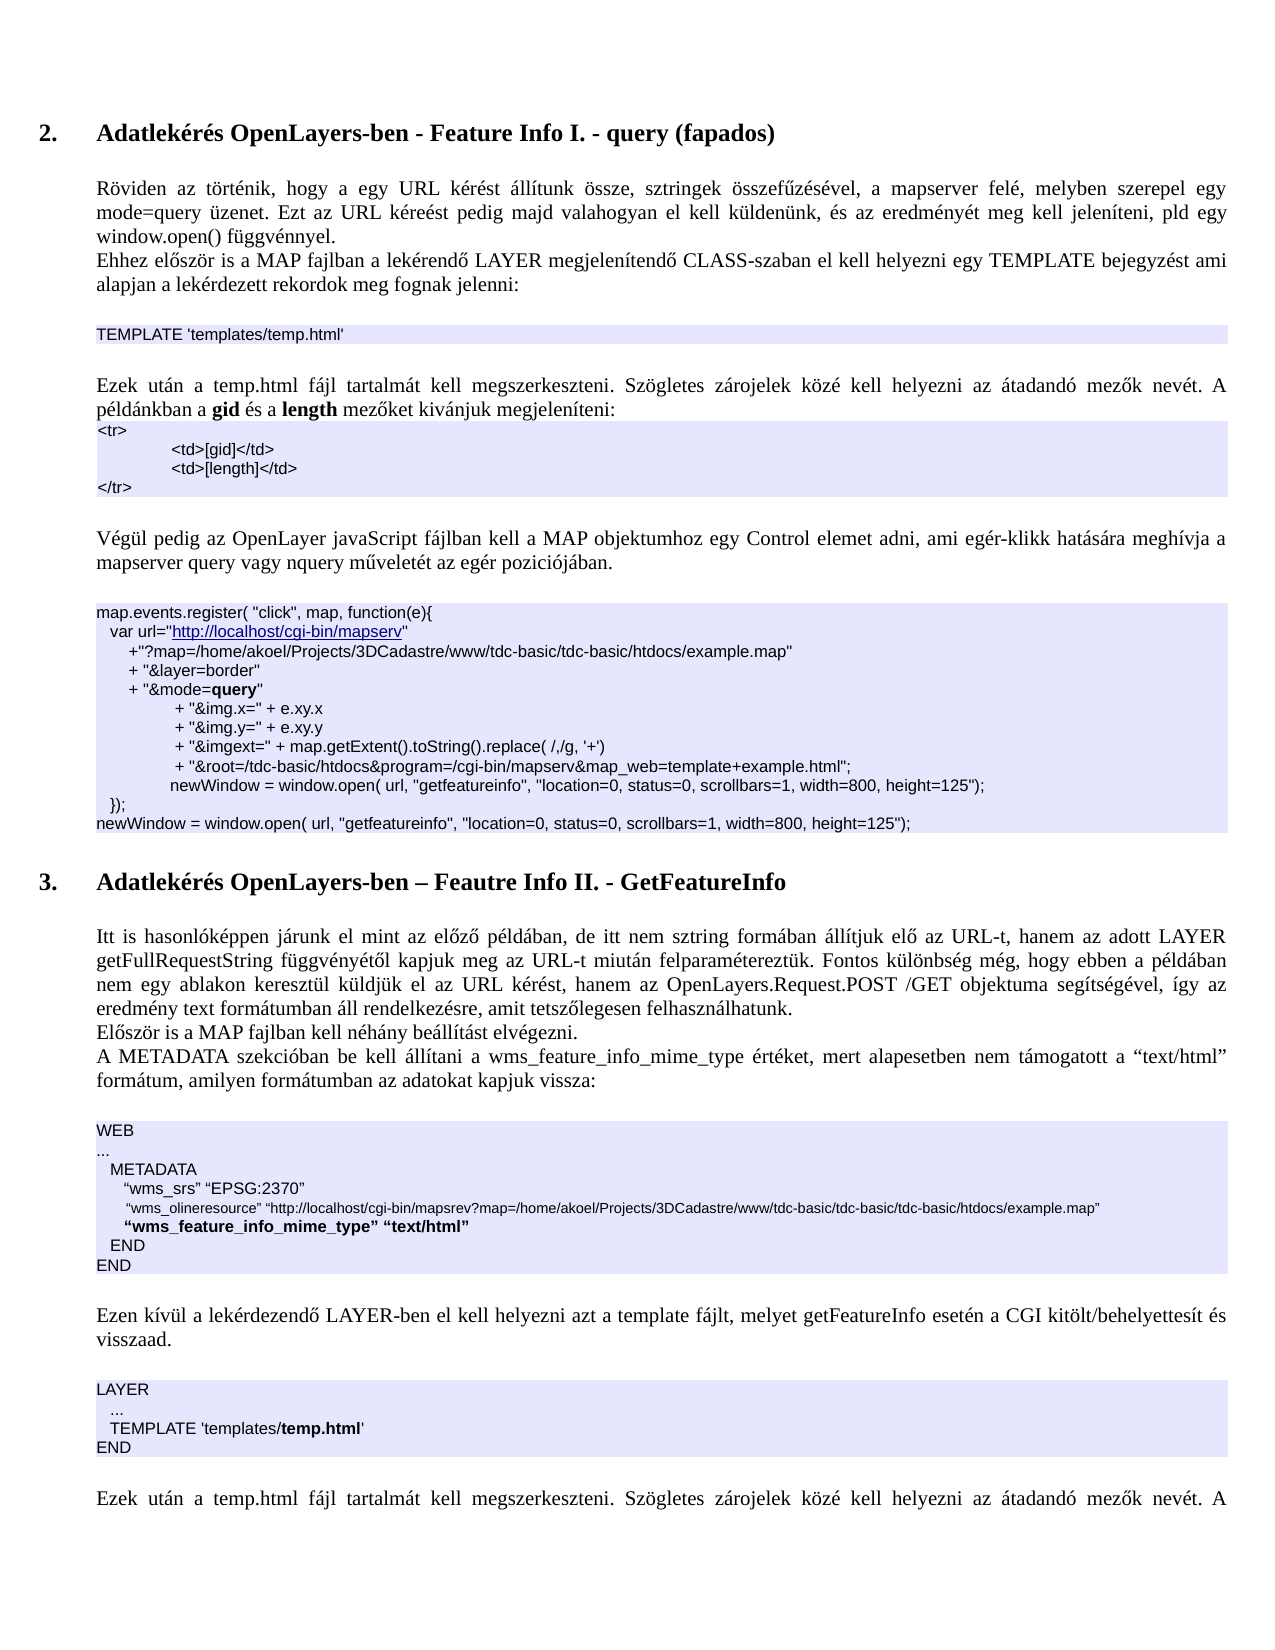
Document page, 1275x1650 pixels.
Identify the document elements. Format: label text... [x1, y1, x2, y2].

list + "&img.x=" + e.xy.x [96, 699, 1228, 718]
text LAYER [96, 1380, 1228, 1399]
text Ezen kívül a lekérdezendő LAYER-ben el kell helyezni azt a template fájlt, melyet getFeatureInfo esetén a CGI kitölt/behelyettesít és visszaad. [96, 1303, 1228, 1351]
text “wms_feature_info_mime_type” “text/html” [96, 1217, 1228, 1236]
list newWindow = window.open( url, "getfeatureinfo", "location=0, status=0, scrollbars=1, width=800, height=125"); [96, 814, 1228, 833]
text END [96, 1236, 1228, 1255]
text map.events.register( "click", map, function(e){ [96, 603, 1228, 622]
text TEMPLATE 'templates/temp.html' [96, 1418, 1228, 1438]
list + "&imgext=" + map.getExtent().toString().replace( /,/g, '+') [96, 737, 1228, 756]
text <td>[length]</td> [97, 459, 1228, 478]
text ... [96, 1140, 1228, 1159]
list newWindow = window.open( url, "getfeatureinfo", "location=0, status=0, scrollbars=1, width=800, height=125"); [96, 776, 1228, 795]
text Végül pedig az OpenLayer javaScript fájlban kell a MAP objektumhoz egy Control elemet adni, ami egér-klikk hatására meghívja a mapserver query vagy nquery műveletét az egér poziciójában. [96, 526, 1228, 574]
text <tr> [97, 421, 1228, 440]
text 2. Adatlekérés OpenLayers-ben - Feature Info I. - query (fapados) [39, 118, 1228, 147]
list }); [96, 795, 1228, 814]
text +"?map=/home/akoel/Projects/3DCadastre/www/tdc-basic/tdc-basic/htdocs/example.map" [96, 641, 1228, 661]
text 3. Adatlekérés OpenLayers-ben – Feautre Info II. - GetFeatureInfo [39, 867, 1228, 895]
list + "&img.y=" + e.xy.y [96, 718, 1228, 737]
text Itt is hasonlóképpen járunk el mint az előző példában, de itt nem sztring formában állítjuk elő az URL-t, hanem az adott LAYER getFullRequestString függvényétől kapjuk meg az URL-t miután felparamétereztük. Fontos különbség még, hogy ebben a példában nem egy ablakon keresztül küldjük el az URL kérést, hanem az OpenLayers.Request.POST /GET objektuma segítségével, így az eredmény text formátumban áll rendelkezésre, amit tetszőlegesen felhasználhatunk. [96, 924, 1228, 1020]
text END [96, 1438, 1228, 1457]
text “wms_srs” “EPSG:2370” [96, 1179, 1228, 1198]
text A METADATA szekcióban be kell állítani a wms_feature_info_mime_type értéket, mert alapesetben nem támogatott a “text/html” formátum, amilyen formátumban az adatokat kapjuk vissza: [96, 1044, 1228, 1092]
text METADATA [96, 1159, 1228, 1179]
text Először is a MAP fajlban kell néhány beállítást elvégezni. [96, 1020, 1228, 1044]
text var url="http://localhost/cgi-bin/mapserv" [96, 622, 1228, 641]
text Röviden az történik, hogy a egy URL kérést állítunk össze, sztringek összefűzésével, a mapserver felé, melyben szerepel egy mode=query üzenet. Ezt az URL kéreést pedig majd valahogyan el kell küldenünk, és az eredményét meg kell jeleníteni, pld egy window.open() függvénnyel. [96, 176, 1228, 248]
text WEB [96, 1121, 1228, 1140]
text Ehhez először is a MAP fajlban a lekérendő LAYER megjelenítendő CLASS-szaban el kell helyezni egy TEMPLATE bejegyzést ami alapjan a lekérdezett rekordok meg fognak jelenni: [96, 248, 1228, 296]
text </tr> [97, 478, 1228, 497]
text Ezek után a temp.html fájl tartalmát kell megszerkeszteni. Szögletes zárojelek közé kell helyezni az átadandó mezők nevét. A [96, 1486, 1228, 1510]
text <td>[gid]</td> [97, 440, 1228, 459]
text ... [96, 1399, 1228, 1418]
text END [96, 1255, 1228, 1274]
text “wms_olineresource” “http://localhost/cgi-bin/mapsrev?map=/home/akoel/Projects/3DCadastre/www/tdc-basic/tdc-basic/tdc-basic/htdocs/example.map” [96, 1198, 1228, 1217]
list + "&mode=query" [96, 680, 1228, 699]
text TEMPLATE 'templates/temp.html' [96, 325, 1228, 344]
list + "&root=/tdc-basic/htdocs&program=/cgi-bin/mapserv&map_web=template+example.html"; [96, 756, 1228, 776]
text Ezek után a temp.html fájl tartalmát kell megszerkeszteni. Szögletes zárojelek közé kell helyezni az átadandó mezők nevét. A példánkban a gid és a length mezőket kivánjuk megjeleníteni: [96, 373, 1228, 421]
list + "&layer=border" [96, 661, 1228, 680]
